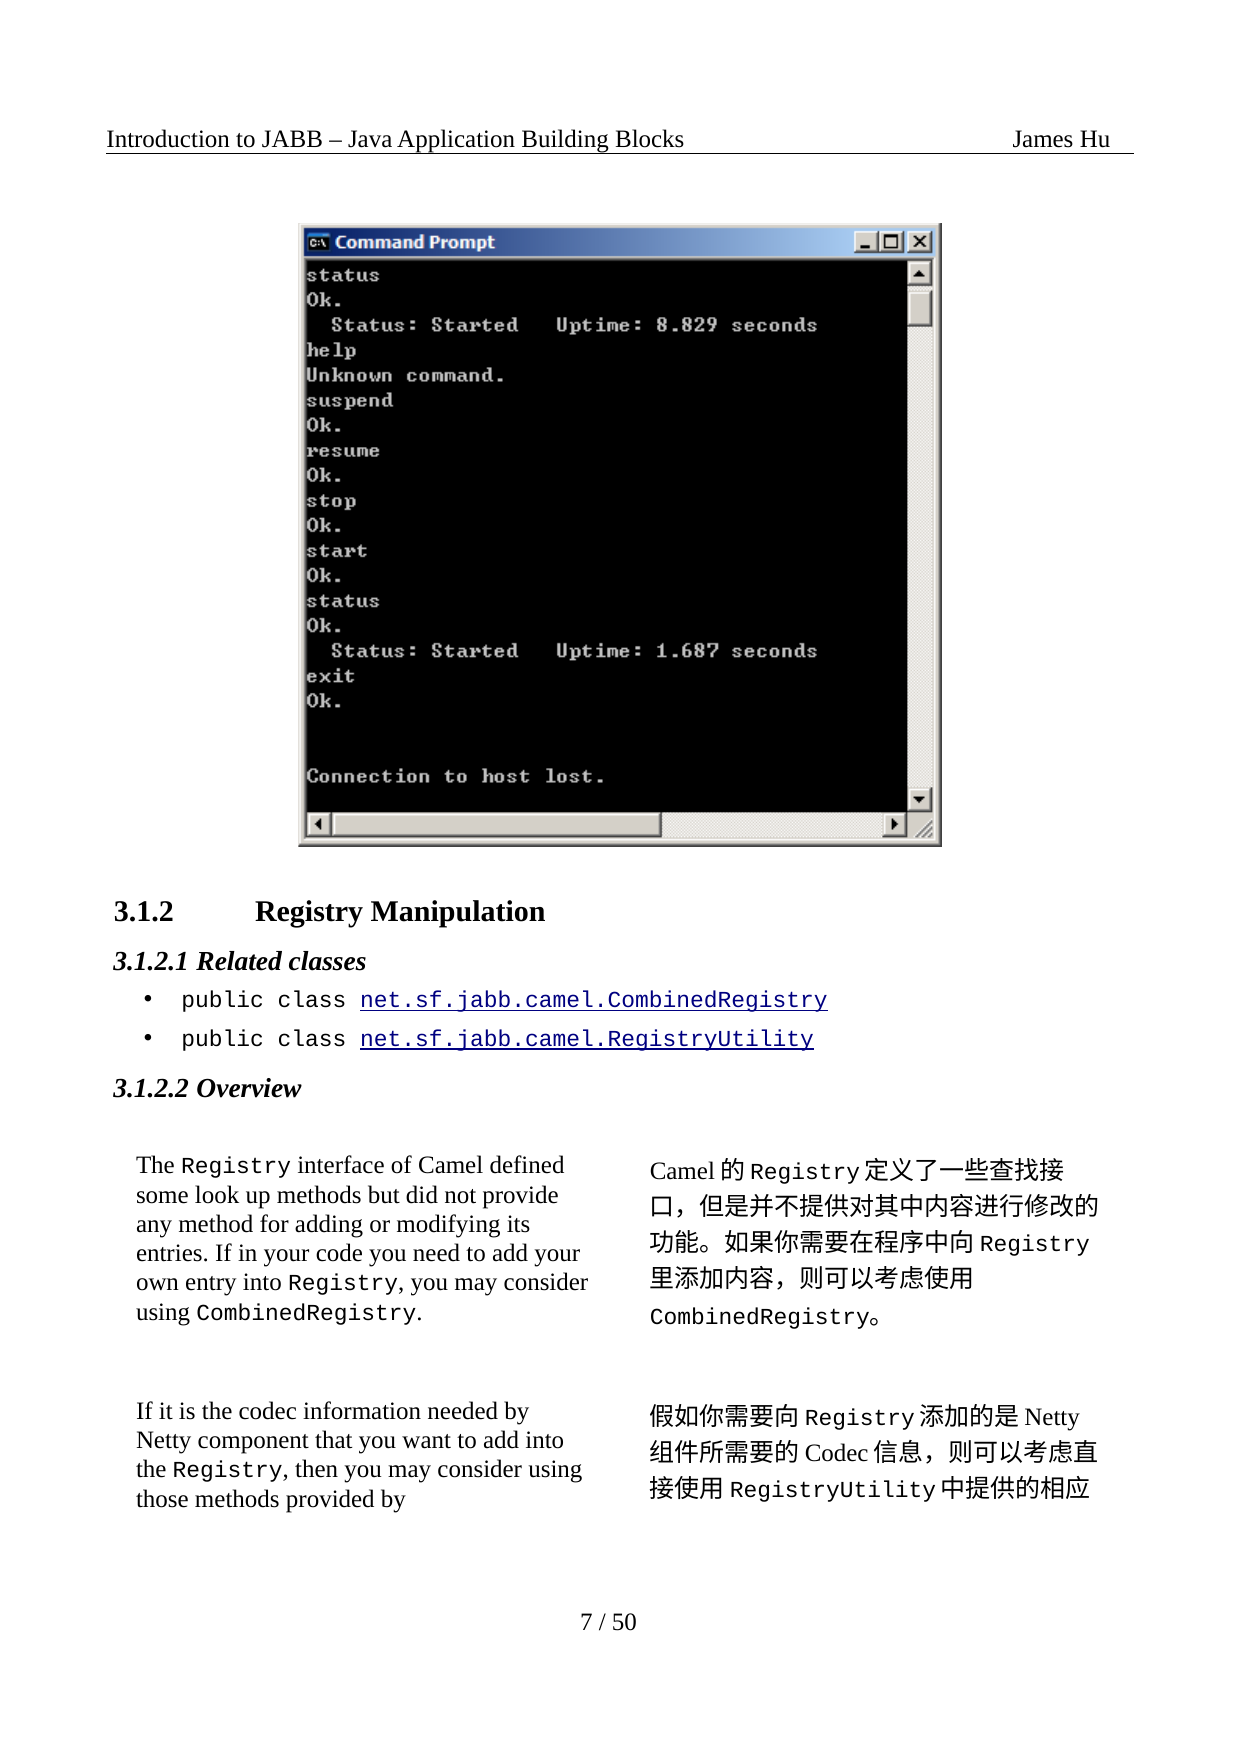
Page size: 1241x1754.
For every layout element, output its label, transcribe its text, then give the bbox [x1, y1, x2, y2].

subtitle Overview [106, 1071, 1134, 1103]
list public class net.sf.jabb.camel.CombinedRegistry [144, 988, 1134, 1014]
list public class net.sf.jabb.camel.RegistryUtility [144, 1027, 1134, 1053]
table_header Camel的Registry定义了一些查找接口，但是并不提供对其中内容进行修改的功能。如果你需要在程序中向Registry里添加内容，则可以考虑使用CombinedRegistry。 [620, 1115, 1134, 1367]
table_header The Registry interface of Camel defined some look up methods but did not provide any method for adding or modifying its entries. If in your code you need to add your own entry into Registry, you may consider using CombinedRegistry. [106, 1115, 620, 1367]
subtitle Related classes [106, 945, 1134, 977]
subtitle Registry Manipulation [106, 893, 1134, 927]
table_cell 假如你需要向Registry添加的是Netty组件所需要的Codec信息，则可以考虑直接使用RegistryUtility中提供的相应 [620, 1367, 1134, 1542]
table_cell If it is the codec information needed by Netty component that you want to add into the Registry, then you may consider using those methods provided by [106, 1367, 620, 1542]
picture [298, 223, 942, 847]
